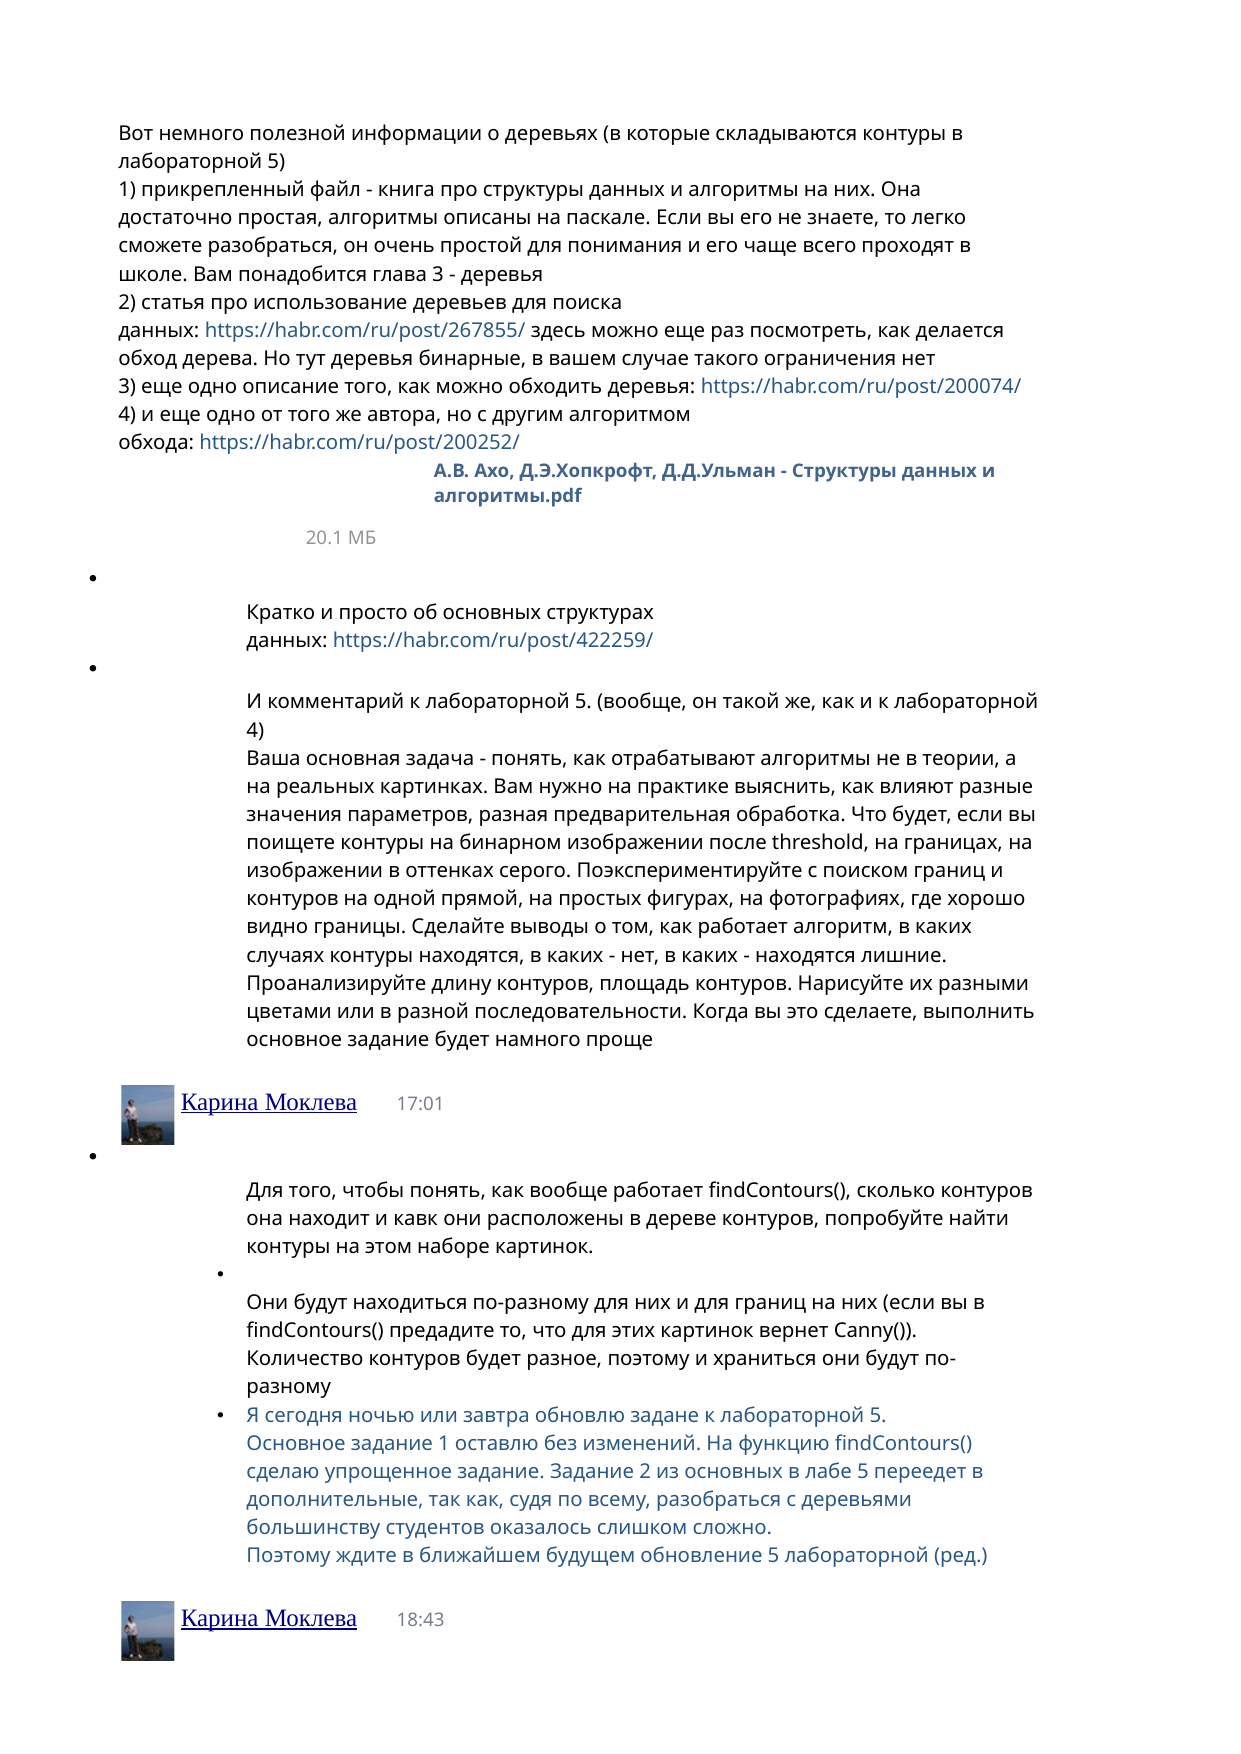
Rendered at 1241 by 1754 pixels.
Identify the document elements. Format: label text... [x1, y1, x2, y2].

list Для того, чтобы понять, как вообще работает findContours(), сколько контуров она находит и кавк они расположены в дереве контуров, попробуйте найти контуры на этом наборе картинок. [246, 1175, 1039, 1259]
list А.В. Ахо, Д.Э.Хопкрофт, Д.Д.Ульман - Структуры данных и алгоритмы.pdf [246, 457, 1027, 508]
text Карина Моклева 17:01 [175, 1085, 1122, 1116]
text Карина Моклева 18:43 [175, 1602, 1122, 1632]
list Они будут находиться по-разному для них и для границ на них (если вы в findContours() предадите то, что для этих картинок вернет Canny()). Количество контуров будет разное, поэтому и храниться они будут по-разному [246, 1259, 1039, 1400]
text [118, 1602, 174, 1663]
text [118, 1085, 174, 1146]
picture [121, 1601, 175, 1661]
list Вот немного полезной информации о деревьях (в которые складываются контуры в лабораторной 5) 1) прикрепленный файл - книга про структуры данных и алгоритмы на них. Она достаточно простая, алгоритмы описаны на паскале. Если вы его не знаете, то легко сможете разобраться, он очень простой для понимания и его чаще всего проходят в школе. Вам понадобится глава 3 - деревья 2) статья про использование деревьев для поиска данных: https://habr.com/ru/post/267855/ здесь можно еще раз посмотреть, как делается обход дерева. Но тут деревья бинарные, в вашем случае такого ограничения нет 3) еще одно описание того, как можно обходить деревья: https://habr.com/ru/post/200074/ 4) и еще одно от того же автора, но с другим алгоритмом обхода: https://habr.com/ru/post/200252/ [118, 118, 1039, 456]
list Кратко и просто об основных структурах данных: https://habr.com/ru/post/422259/ [246, 597, 1039, 654]
list Я сегодня ночью или завтра обновлю задане к лабораторной 5. Основное задание 1 оставлю без изменений. На функцию findContours() сделаю упрощенное задание. Задание 2 из основных в лабе 5 переедет в дополнительные, так как, судя по всему, разобраться с деревьями большинству студентов оказалось слишком сложно. Поэтому ждите в ближайшем будущем обновление 5 лабораторной (ред.) [246, 1400, 1039, 1569]
picture [121, 1085, 175, 1145]
list 20.1 МБ [306, 524, 1027, 550]
list И комментарий к лабораторной 5. (вообще, он такой же, как и к лабораторной 4) Ваша основная задача - понять, как отрабатывают алгоритмы не в теории, а на реальных картинках. Вам нужно на практике выяснить, как влияют разные значения параметров, разная предварительная обработка. Что будет, если вы поищете контуры на бинарном изображении после threshold, на границах, на изображении в оттенках серого. Поэкспериментируйте с поиском границ и контуров на одной прямой, на простых фигурах, на фотографиях, где хорошо видно границы. Сделайте выводы о том, как работает алгоритм, в каких случаях контуры находятся, в каких - нет, в каких - находятся лишние. Проанализируйте длину контуров, площадь контуров. Нарисуйте их разными цветами или в разной последовательности. Когда вы это сделаете, выполнить основное задание будет намного проще [246, 687, 1039, 1052]
